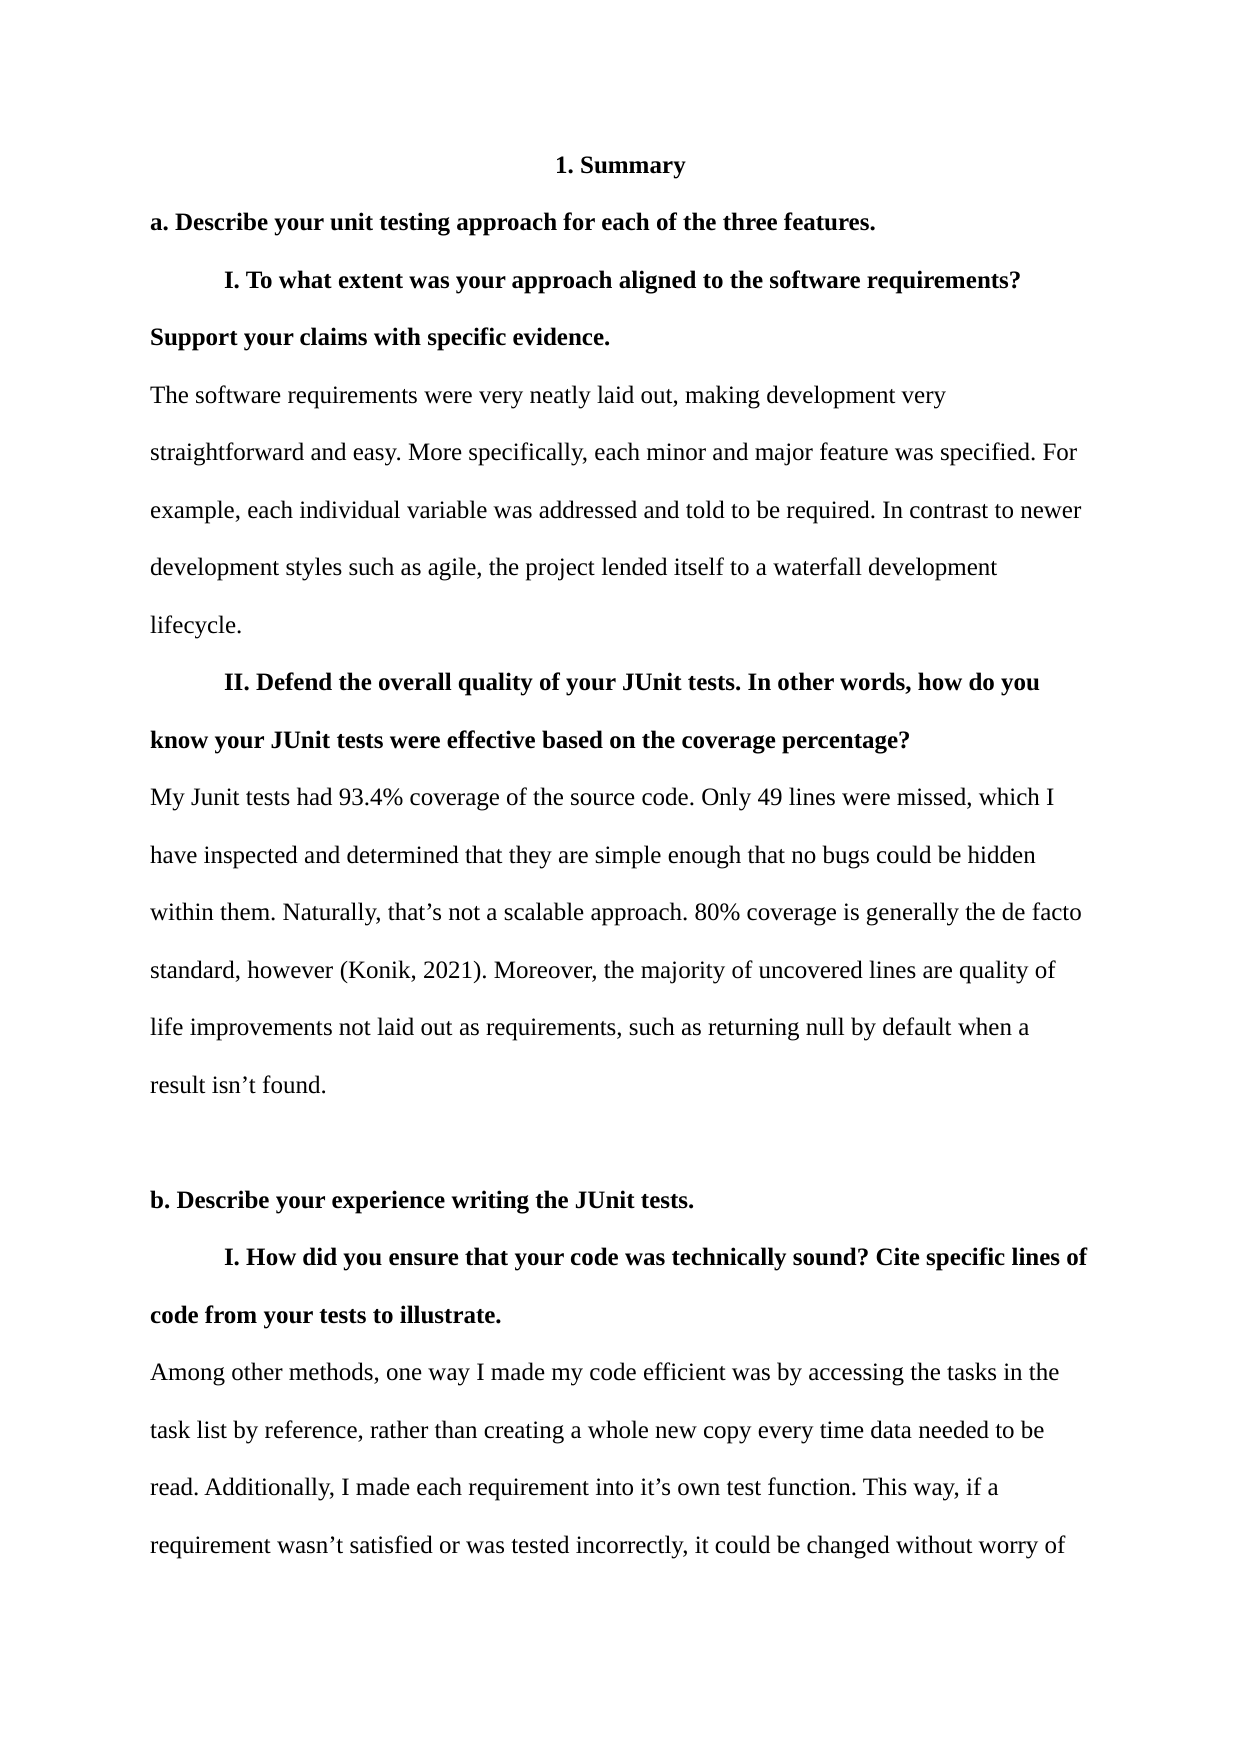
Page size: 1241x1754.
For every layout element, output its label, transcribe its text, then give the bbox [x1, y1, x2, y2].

text The software requirements were very neatly laid out, making development very straightforward and easy. More specifically, each minor and major feature was specified. For example, each individual variable was addressed and told to be required. In contrast to newer development styles such as agile, the project lended itself to a waterfall development lifecycle. [150, 380, 1091, 639]
text I. To what extent was your approach aligned to the software requirements? Support your claims with specific evidence. [150, 265, 1091, 351]
text II. Defend the overall quality of your JUnit tests. In other words, how do you know your JUnit tests were effective based on the coverage percentage? [150, 667, 1091, 754]
text 1. Summary [150, 150, 1091, 179]
text My Junit tests had 93.4% coverage of the source code. Only 49 lines were missed, which I have inspected and determined that they are simple enough that no bugs could be hidden within them. Naturally, that’s not a scalable approach. 80% coverage is generally the de facto standard, however (Konik, 2021). Moreover, the majority of uncovered lines are quality of life improvements not laid out as requirements, such as returning null by default when a result isn’t found. [150, 782, 1091, 1099]
text a. Describe your unit testing approach for each of the three features. [150, 207, 1091, 236]
text Among other methods, one way I made my code efficient was by accessing the tasks in the task list by reference, rather than creating a whole new copy every time data needed to be read. Additionally, I made each requirement into it’s own test function. This way, if a requirement wasn’t satisfied or was tested incorrectly, it could be changed without worry of [150, 1357, 1091, 1559]
text b. Describe your experience writing the JUnit tests. [150, 1185, 1091, 1214]
text I. How did you ensure that your code was technically sound? Cite specific lines of code from your tests to illustrate. [150, 1242, 1091, 1329]
